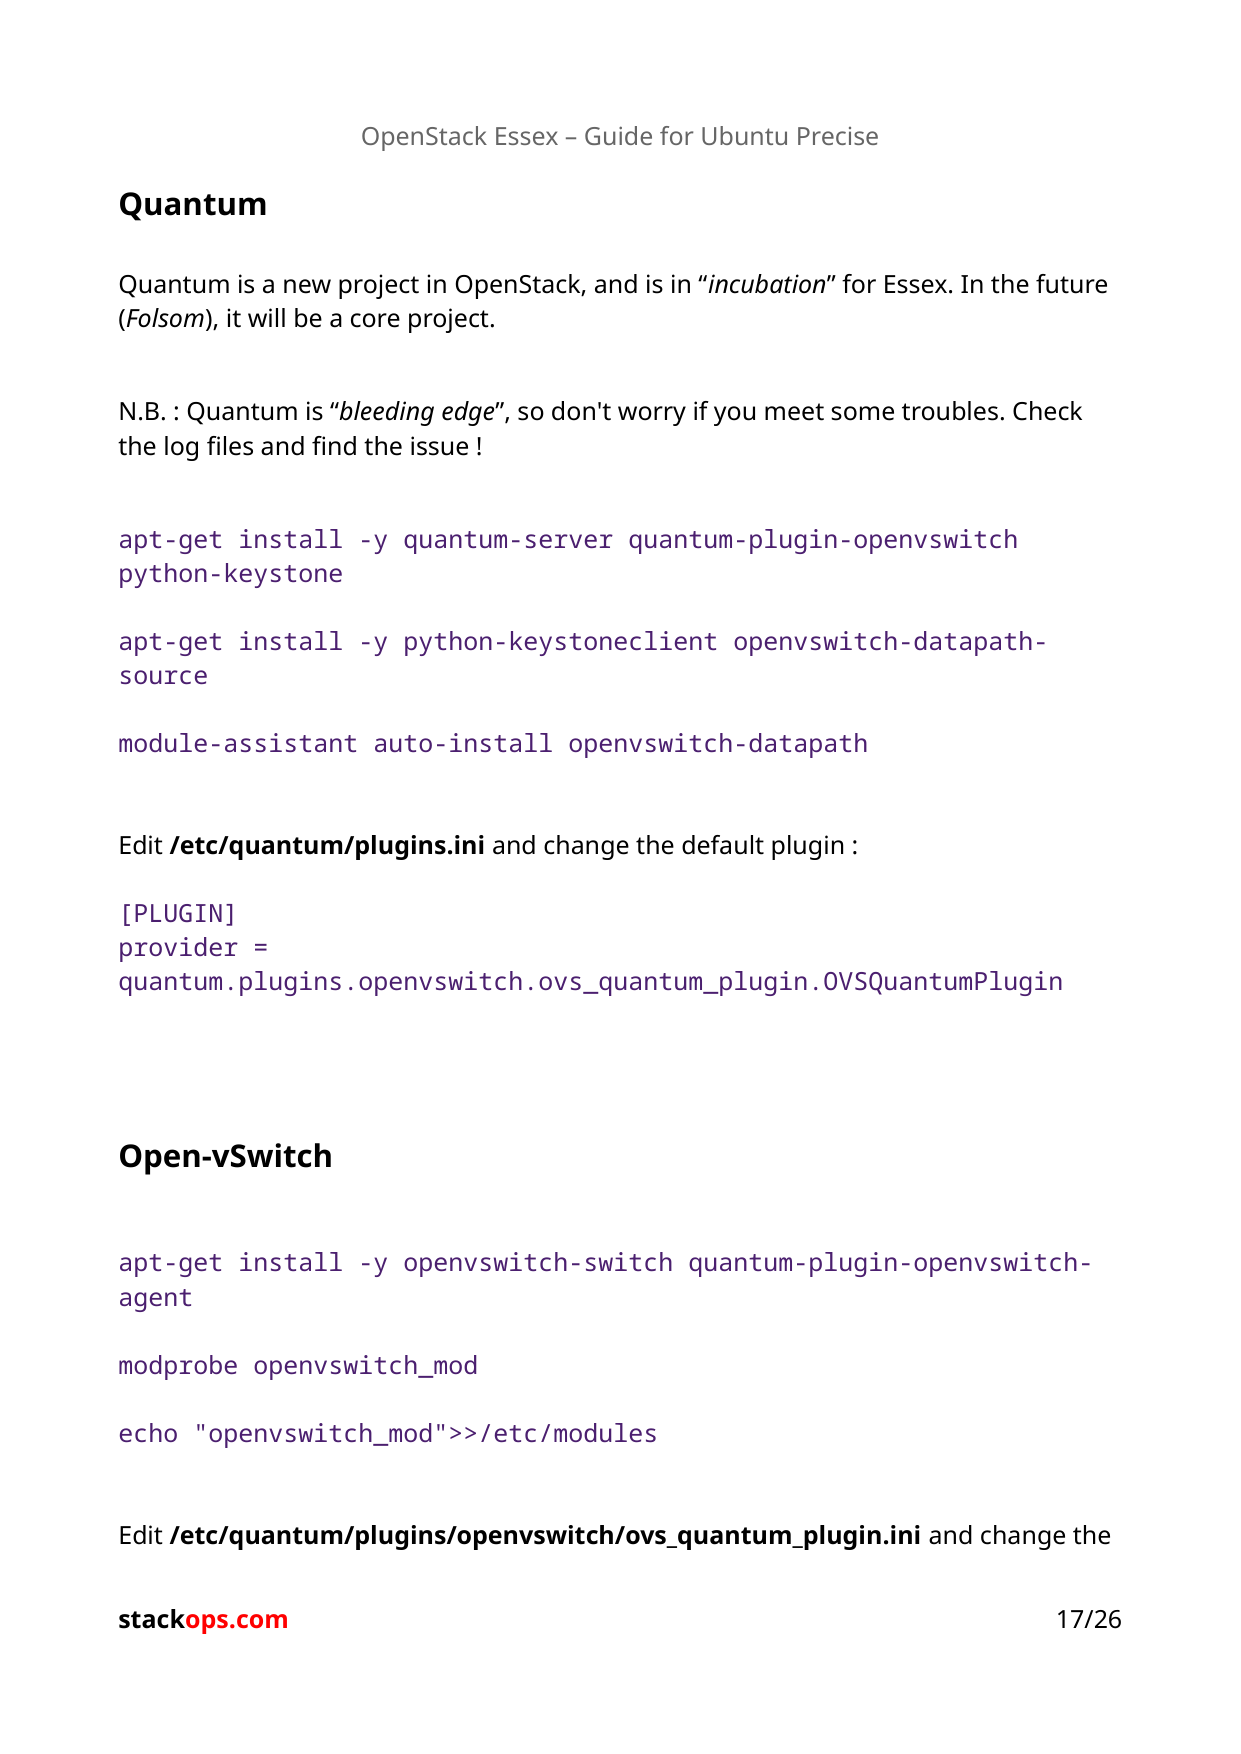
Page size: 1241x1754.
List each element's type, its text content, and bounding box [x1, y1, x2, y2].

text Quantum is a new project in OpenStack, and is in “incubation” for Essex. In the future (Folsom), it will be a core project. [118, 267, 1122, 335]
text apt-get install -y quantum-server quantum-plugin-openvswitch python-keystone [118, 521, 1122, 589]
text Open-vSwitch [118, 1134, 1122, 1177]
text Quantum [118, 182, 1122, 224]
text Edit /etc/quantum/plugins/openvswitch/ovs_quantum_plugin.ini and change the [118, 1518, 1122, 1552]
text [PLUGIN] [118, 896, 1122, 930]
text provider = quantum.plugins.openvswitch.ovs_quantum_plugin.OVSQuantumPlugin [118, 930, 1122, 998]
text N.B. : Quantum is “bleeding edge”, so don't worry if you meet some troubles. Check the log files and find the issue ! [118, 394, 1122, 462]
text apt-get install -y openvswitch-switch quantum-plugin-openvswitch-agent [118, 1245, 1122, 1313]
text modprobe openvswitch_mod [118, 1347, 1122, 1381]
text echo "openvswitch_mod">>/etc/modules [118, 1415, 1122, 1449]
text apt-get install -y python-keystoneclient openvswitch-datapath-source [118, 623, 1122, 692]
text module-assistant auto-install openvswitch-datapath [118, 726, 1122, 760]
text Edit /etc/quantum/plugins.ini and change the default plugin : [118, 828, 1122, 862]
